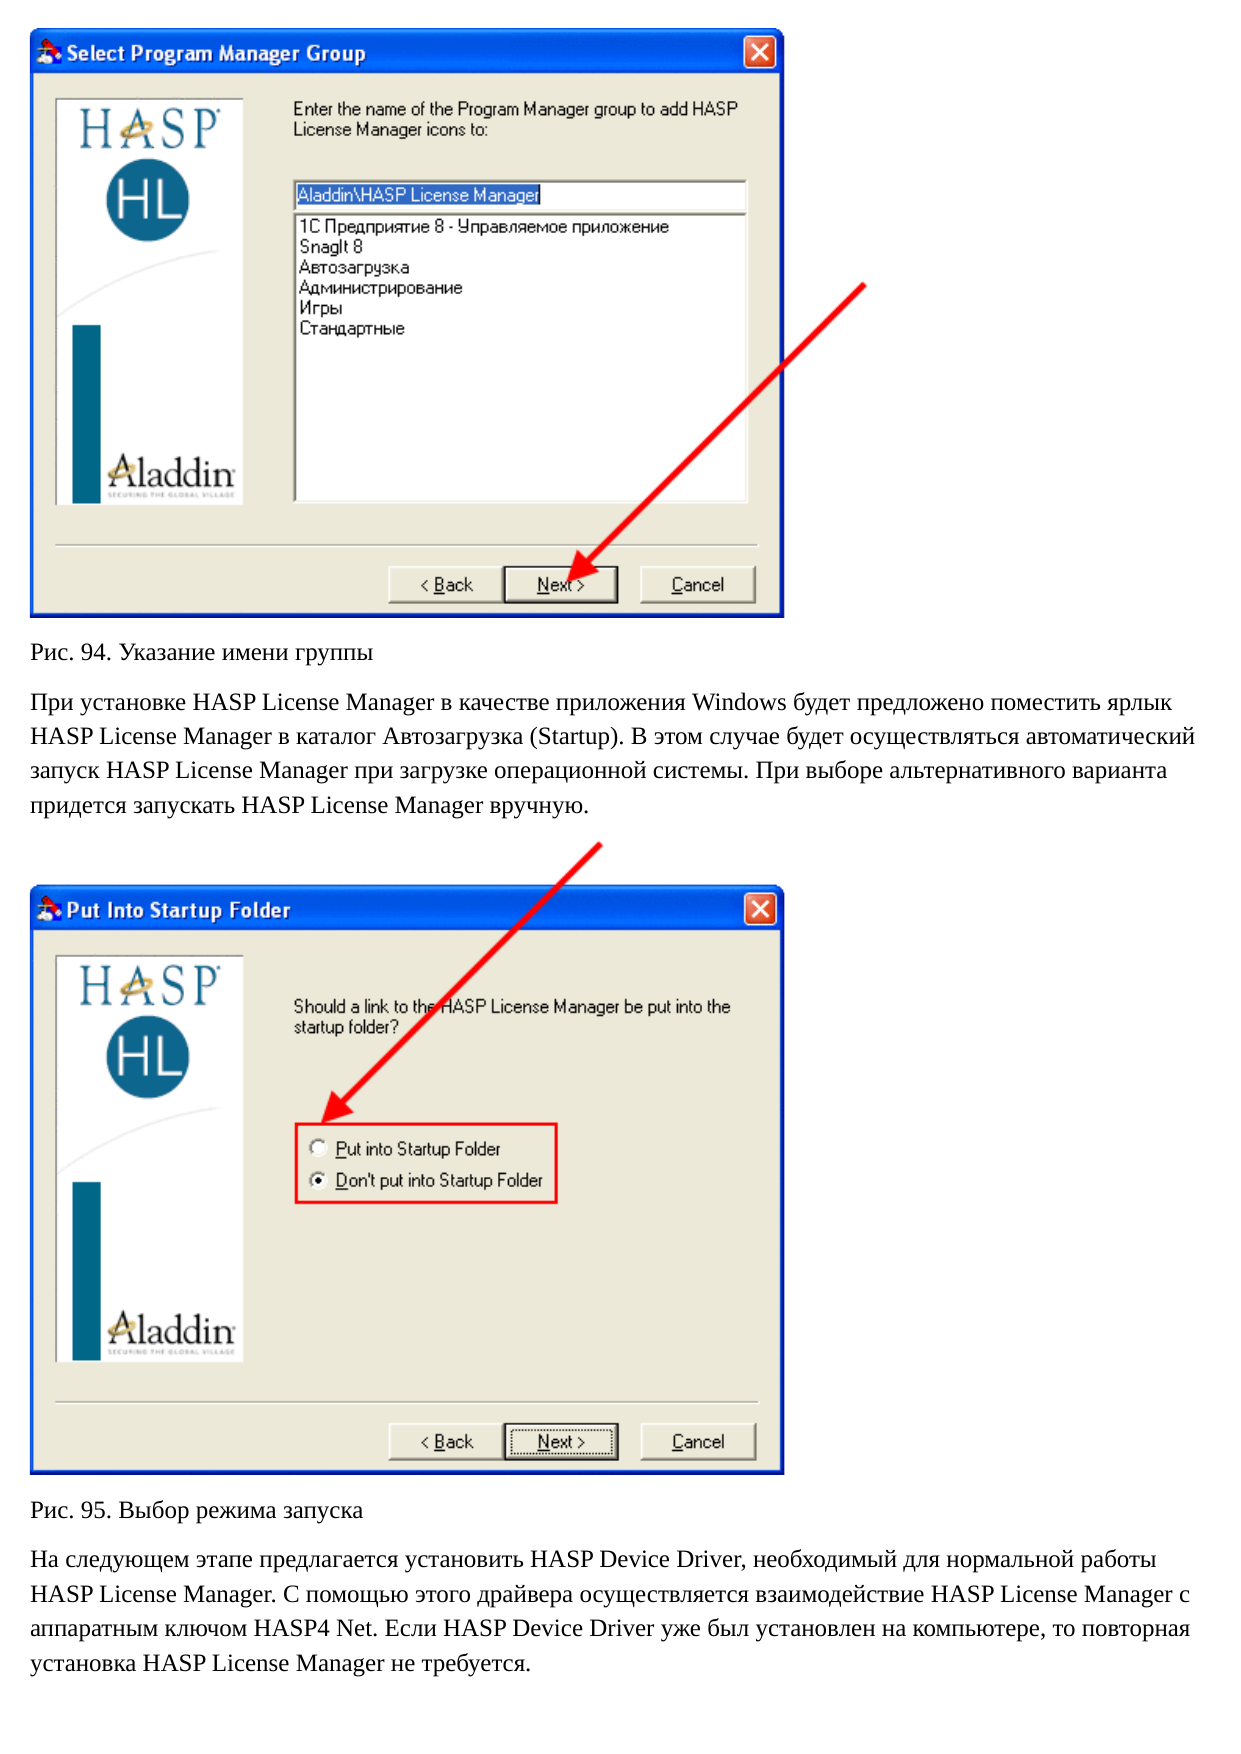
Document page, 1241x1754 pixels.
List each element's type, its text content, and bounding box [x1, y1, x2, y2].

text На следующем этапе предлагается установить HASP Device Driver, необходимый для нормальной работы HASP License Manager. С помощью этого драйвера осуществляется взаимодействие HASP License Manager с аппаратным ключом HASP4 Net. Если HASP Device Driver уже был установлен на компьютере, то повторная установка HASP License Manager не требуется. [30, 1544, 1211, 1677]
text Рис. 94. Указание имени группы [30, 637, 1211, 666]
text Рис. 95. Выбор режима запуска [30, 1495, 1211, 1524]
picture [29, 28, 872, 618]
text При установке HASP License Manager в качестве приложения Windows будет предложено поместить ярлык HASP License Manager в каталог Автозагрузка (Startup). В этом случае будет осуществляться автоматический запуск HASP License Manager при загрузке операционной системы. При выборе альтернативного варианта придется запускать HASP License Manager вручную. [30, 687, 1211, 819]
picture [29, 839, 785, 1475]
